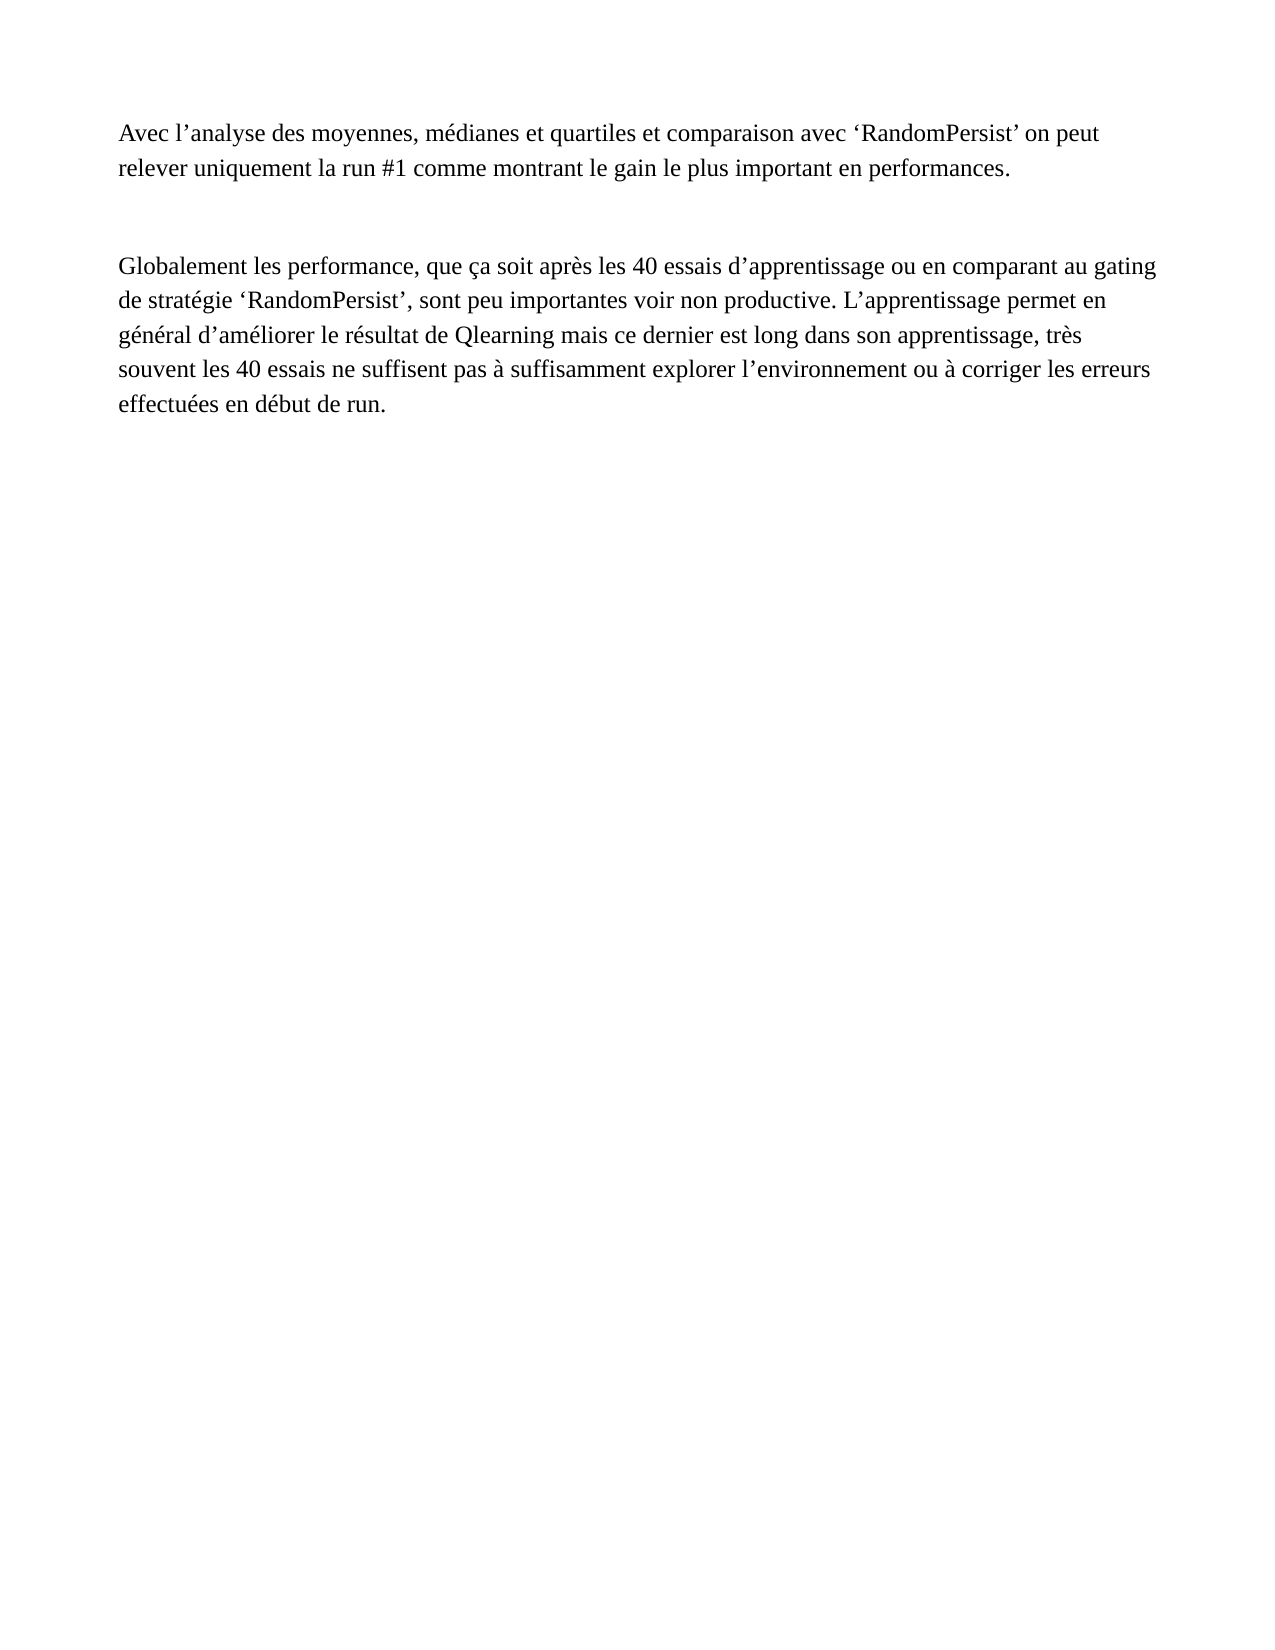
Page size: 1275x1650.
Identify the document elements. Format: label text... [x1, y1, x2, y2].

text Avec l’analyse des moyennes, médianes et quartiles et comparaison avec ‘RandomPersist’ on peut relever uniquement la run #1 comme montrant le gain le plus important en performances. [118, 118, 1157, 181]
text Globalement les performance, que ça soit après les 40 essais d’apprentissage ou en comparant au gating de stratégie ‘RandomPersist’, sont peu importantes voir non productive. L’apprentissage permet en général d’améliorer le résultat de Qlearning mais ce dernier est long dans son apprentissage, très souvent les 40 essais ne suffisent pas à suffisamment explorer l’environnement ou à corriger les erreurs effectuées en début de run. [118, 251, 1157, 417]
